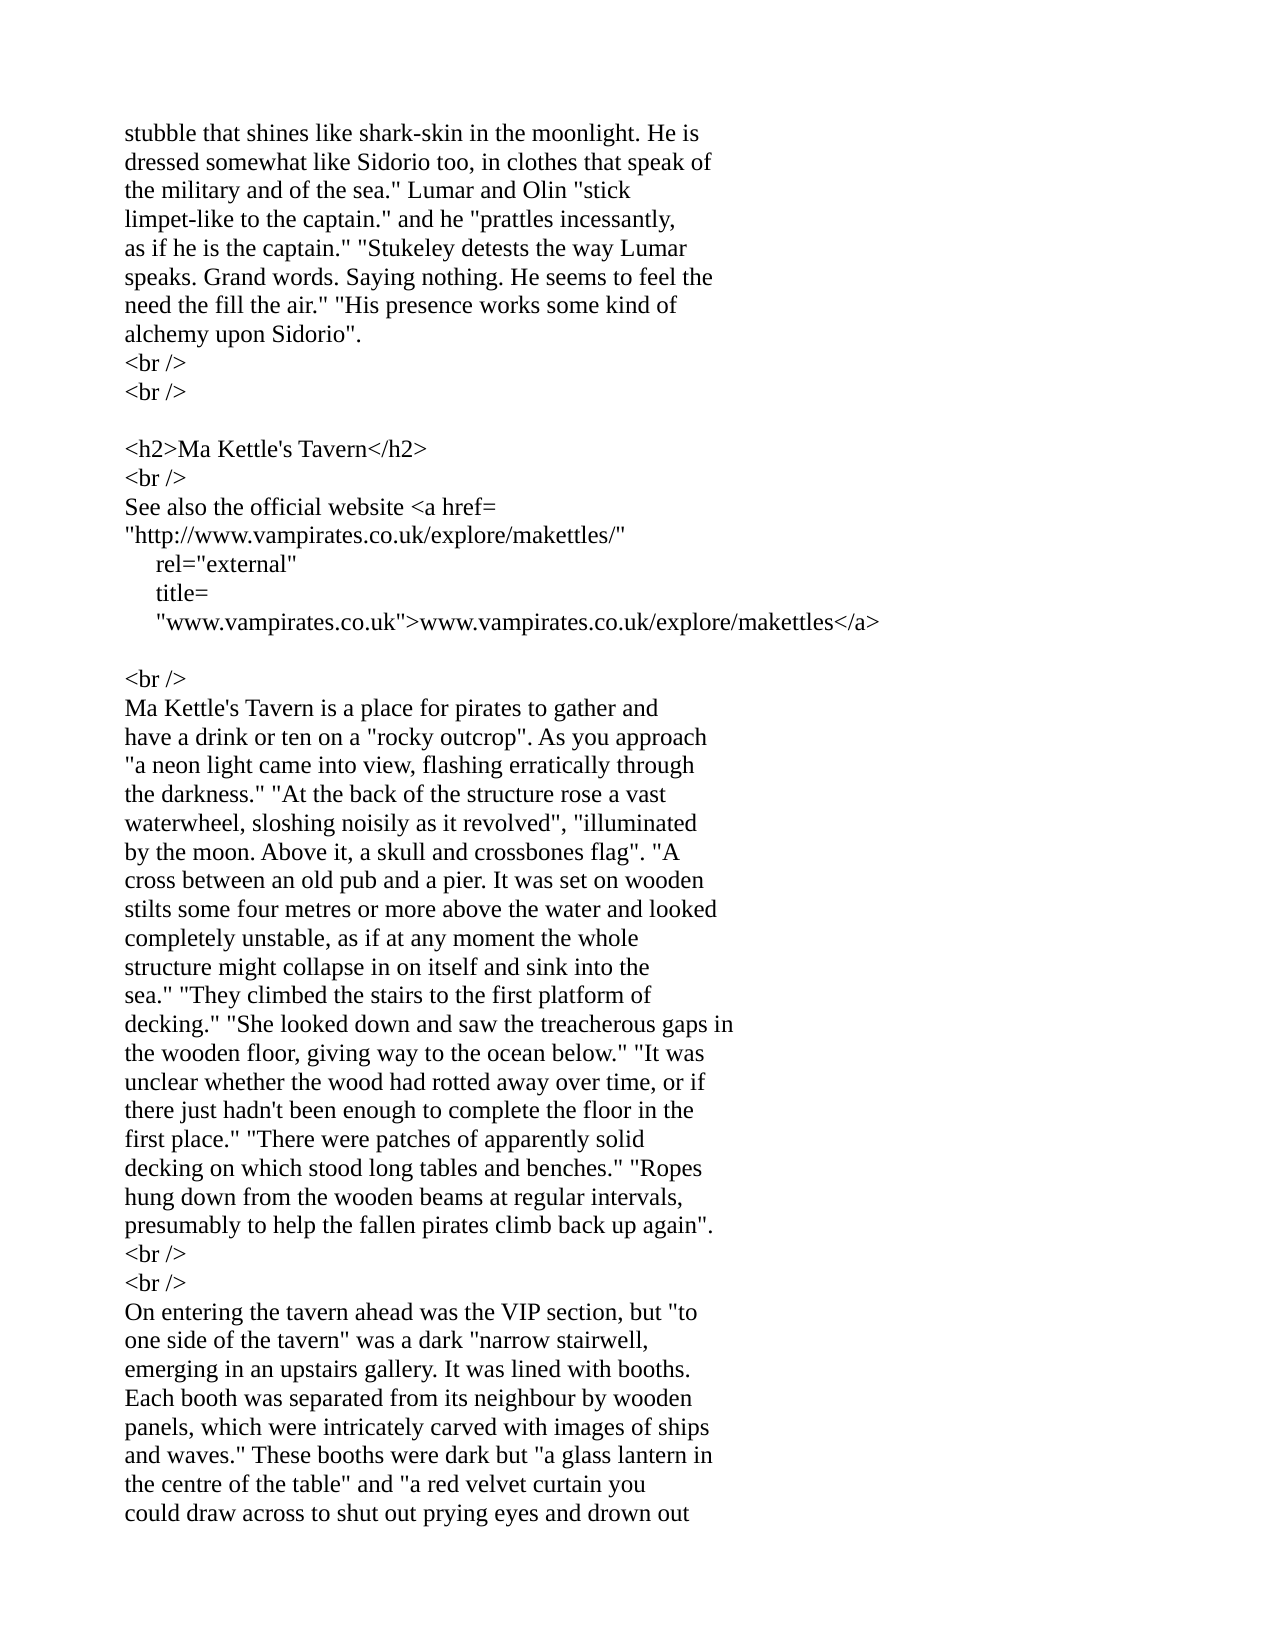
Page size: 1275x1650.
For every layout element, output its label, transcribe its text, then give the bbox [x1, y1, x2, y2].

text See also the official website <a href= [118, 492, 1157, 521]
text as if he is the captain." "Stukeley detests the way Lumar [118, 233, 1157, 262]
text "a neon light came into view, flashing erratically through [118, 751, 1157, 779]
text need the fill the air." "His presence works some kind of [118, 291, 1157, 319]
text alchemy upon Sidorio". [118, 319, 1157, 348]
text sea." "They climbed the stairs to the first platform of [118, 981, 1157, 1009]
text there just hadn't been enough to complete the floor in the [118, 1096, 1157, 1124]
text emerging in an upstairs gallery. It was lined with booths. [118, 1354, 1157, 1383]
text presumably to help the fallen pirates climb back up again". [118, 1211, 1157, 1239]
text the centre of the table" and "a red velvet curtain you [118, 1469, 1157, 1498]
text panels, which were intricately carved with images of ships [118, 1412, 1157, 1441]
text hung down from the wooden beams at regular intervals, [118, 1182, 1157, 1211]
text <br /> [118, 348, 1157, 377]
text by the moon. Above it, a skull and crossbones flag". "A [118, 837, 1157, 866]
text limpet-like to the captain." and he "prattles incessantly, [118, 204, 1157, 233]
text Ma Kettle's Tavern is a place for pirates to gather and [118, 693, 1157, 722]
text and waves." These booths were dark but "a glass lantern in [118, 1441, 1157, 1469]
text stubble that shines like shark-skin in the moonlight. He is [118, 118, 1157, 147]
text title= [118, 578, 1157, 607]
text waterwheel, sloshing noisily as it revolved", "illuminated [118, 808, 1157, 837]
text the darkness." "At the back of the structure rose a vast [118, 779, 1157, 808]
text have a drink or ten on a "rocky outcrop". As you approach [118, 722, 1157, 751]
text <br /> [118, 377, 1157, 406]
text completely unstable, as if at any moment the whole [118, 923, 1157, 952]
text unclear whether the wood had rotted away over time, or if [118, 1067, 1157, 1096]
text <h2>Ma Kettle's Tavern</h2> [118, 434, 1157, 463]
text cross between an old pub and a pier. It was set on wooden [118, 866, 1157, 894]
text rel="external" [118, 549, 1157, 578]
text Each booth was separated from its neighbour by wooden [118, 1383, 1157, 1412]
text decking." "She looked down and saw the treacherous gaps in [118, 1009, 1157, 1038]
text could draw across to shut out prying eyes and drown out [118, 1498, 1157, 1527]
text decking on which stood long tables and benches." "Ropes [118, 1153, 1157, 1182]
text the wooden floor, giving way to the ocean below." "It was [118, 1038, 1157, 1067]
text <br /> [118, 664, 1157, 693]
text "www.vampirates.co.uk">www.vampirates.co.uk/explore/makettles</a> [118, 607, 1157, 636]
text one side of the tavern" was a dark "narrow stairwell, [118, 1326, 1157, 1354]
text first place." "There were patches of apparently solid [118, 1124, 1157, 1153]
text dressed somewhat like Sidorio too, in clothes that speak of [118, 147, 1157, 176]
text On entering the tavern ahead was the VIP section, but "to [118, 1297, 1157, 1326]
text the military and of the sea." Lumar and Olin "stick [118, 176, 1157, 204]
text stilts some four metres or more above the water and looked [118, 894, 1157, 923]
text <br /> [118, 1268, 1157, 1297]
text "http://www.vampirates.co.uk/explore/makettles/" [118, 521, 1157, 549]
text <br /> [118, 1239, 1157, 1268]
text <br /> [118, 463, 1157, 492]
text structure might collapse in on itself and sink into the [118, 952, 1157, 981]
text speaks. Grand words. Saying nothing. He seems to feel the [118, 262, 1157, 291]
